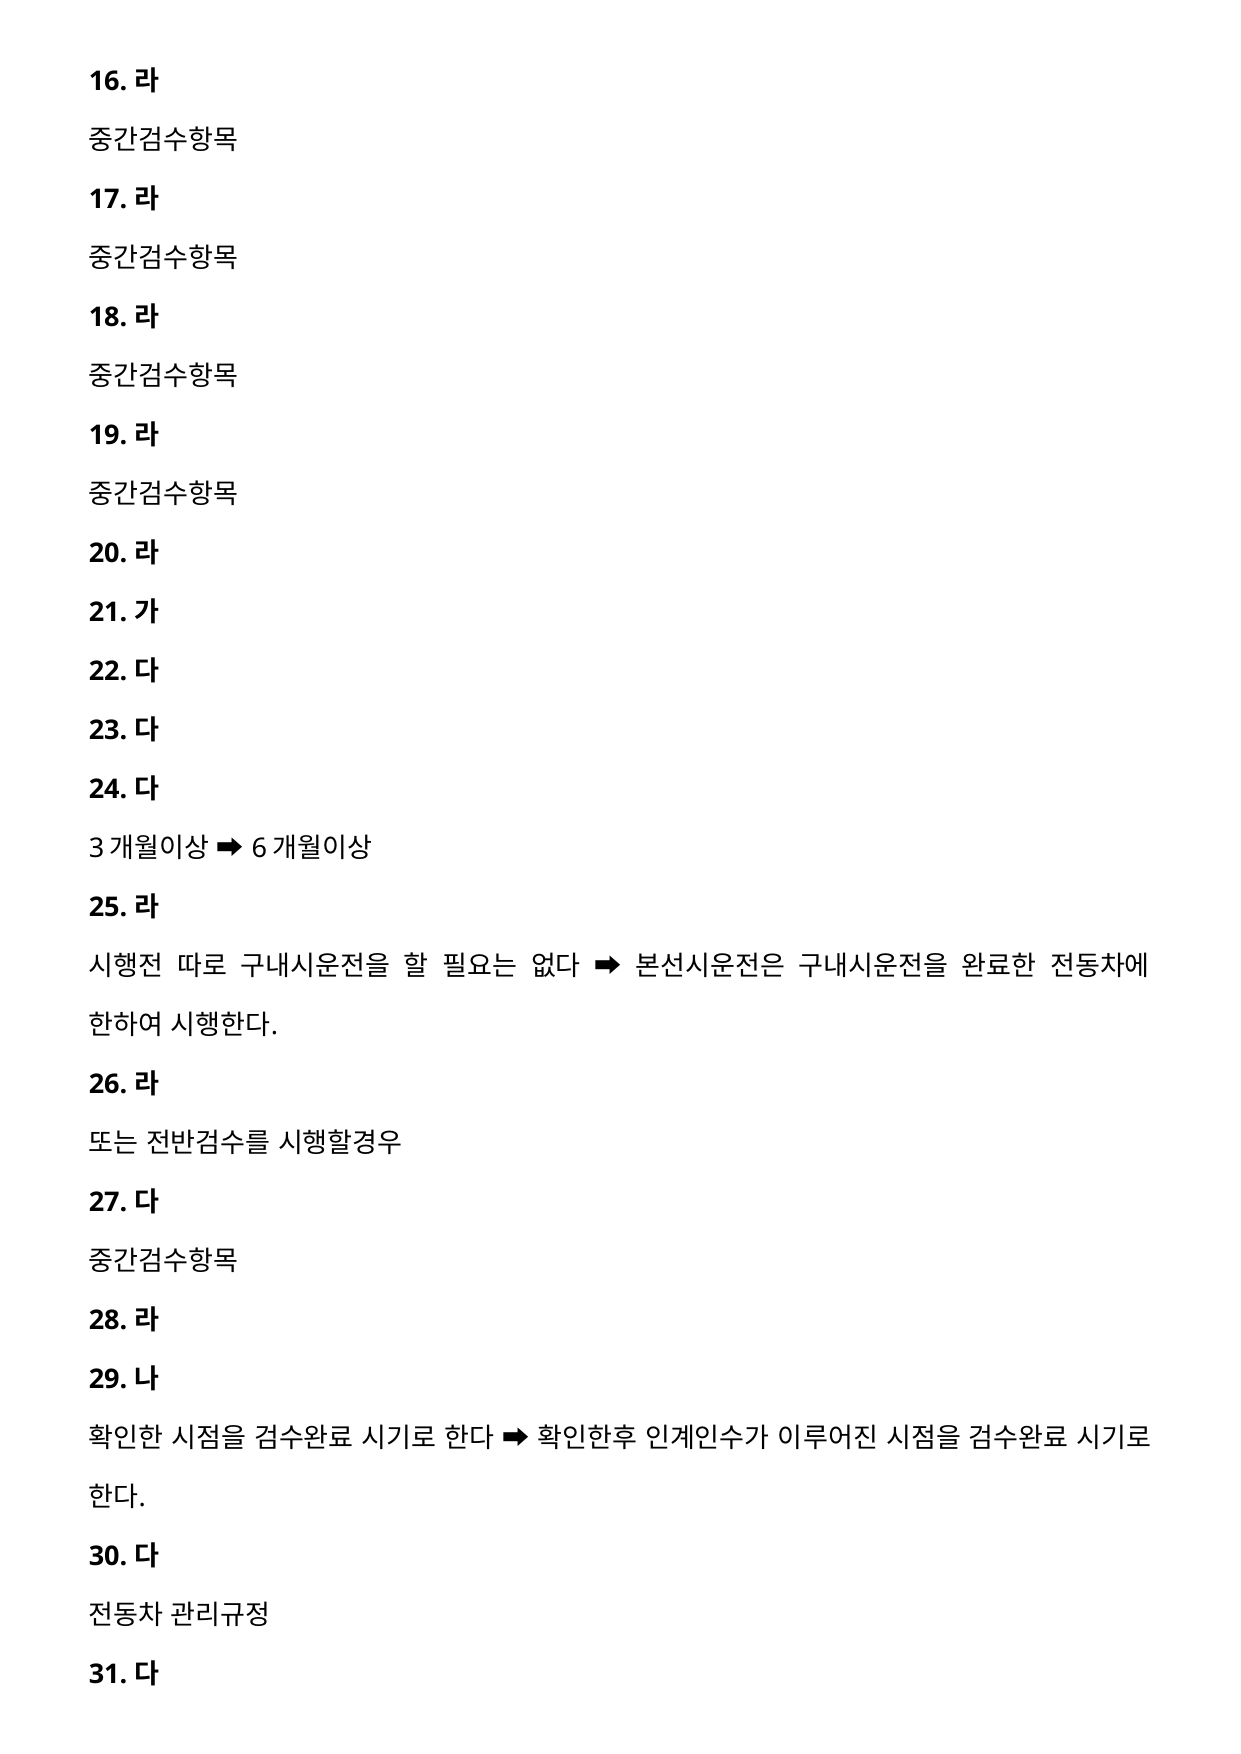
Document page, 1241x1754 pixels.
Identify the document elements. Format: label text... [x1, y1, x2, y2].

text 20. 라 [88, 531, 1152, 570]
text 중간검수항목 [88, 236, 1152, 275]
text 28. 라 [88, 1298, 1152, 1337]
text 중간검수항목 [88, 1239, 1152, 1278]
text 16. 라 [88, 59, 1152, 98]
text 3개월이상 ➡ 6개월이상 [88, 826, 1152, 865]
text 23. 다 [88, 708, 1152, 747]
text 29. 나 [88, 1357, 1152, 1396]
text 21. 가 [88, 590, 1152, 629]
text 시행전 따로 구내시운전을 할 필요는 없다 ➡ 본선시운전은 구내시운전을 완료한 전동차에 한하여 시행한다. [88, 944, 1152, 1042]
text 또는 전반검수를 시행할경우 [88, 1121, 1152, 1160]
text 24. 다 [88, 767, 1152, 806]
text 19. 라 [88, 413, 1152, 452]
text 30. 다 [88, 1534, 1152, 1573]
text 17. 라 [88, 177, 1152, 216]
text 27. 다 [88, 1180, 1152, 1219]
text 18. 라 [88, 295, 1152, 334]
text 확인한 시점을 검수완료 시기로 한다 ➡ 확인한후 인계인수가 이루어진 시점을 검수완료 시기로 한다. [88, 1416, 1152, 1514]
text 중간검수항목 [88, 118, 1152, 157]
text 중간검수항목 [88, 472, 1152, 511]
text 25. 라 [88, 885, 1152, 924]
text 22. 다 [88, 649, 1152, 688]
text 26. 라 [88, 1062, 1152, 1101]
text 중간검수항목 [88, 354, 1152, 393]
text 전동차 관리규정 [88, 1593, 1152, 1632]
text 31. 다 [88, 1652, 1152, 1691]
